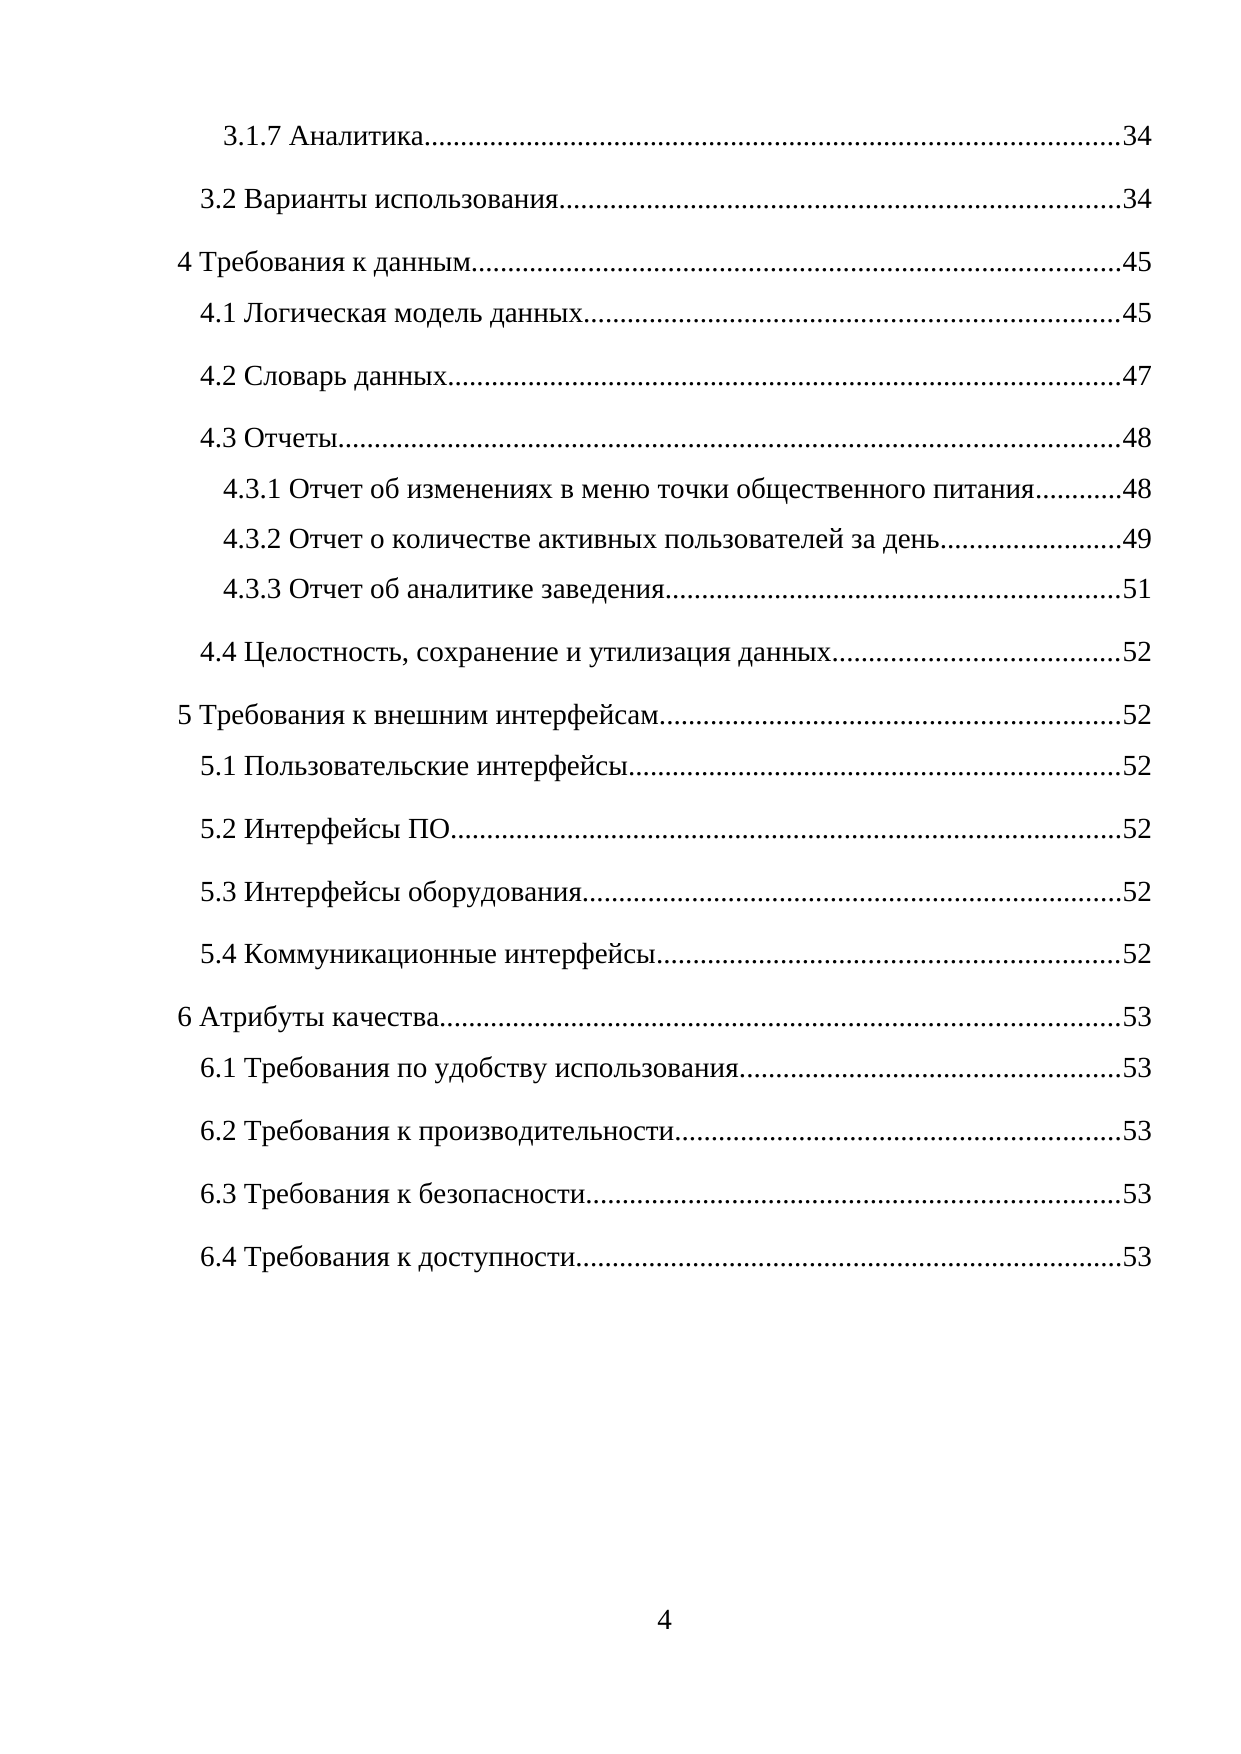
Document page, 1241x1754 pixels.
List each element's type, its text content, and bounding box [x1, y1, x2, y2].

text 5.4 Коммуникационные интерфейсы 52 [200, 936, 1152, 970]
text 3.1.7 Аналитика 34 [223, 118, 1152, 152]
text 4.1 Логическая модель данных 45 [200, 295, 1152, 328]
text 6.3 Требования к безопасности 53 [200, 1176, 1152, 1209]
text 5.1 Пользовательские интерфейсы 52 [200, 748, 1152, 782]
text 6.4 Требования к доступности 53 [200, 1239, 1152, 1272]
text 6.1 Требования по удобству использования 53 [200, 1050, 1152, 1084]
text 5.3 Интерфейсы оборудования 52 [200, 874, 1152, 907]
text 4.3.3 Отчет об аналитике заведения 51 [223, 571, 1152, 605]
text 4.3.1 Отчет об изменениях в меню точки общественного питания 48 [223, 471, 1152, 504]
text 4.3.2 Отчет о количестве активных пользователей за день 49 [223, 521, 1152, 554]
text 5.2 Интерфейсы ПО 52 [200, 811, 1152, 844]
text 4.2 Словарь данных 47 [200, 358, 1152, 391]
text 4.4 Целостность, сохранение и утилизация данных 52 [200, 634, 1152, 668]
text 6 Атрибуты качества 53 [177, 999, 1152, 1033]
text 4.3 Отчеты 48 [200, 420, 1152, 454]
text 4 Требования к данным 45 [177, 244, 1152, 277]
text 6.2 Требования к производительности 53 [200, 1113, 1152, 1147]
text 5 Требования к внешним интерфейсам 52 [177, 697, 1152, 731]
text 3.2 Варианты использования 34 [200, 181, 1152, 214]
